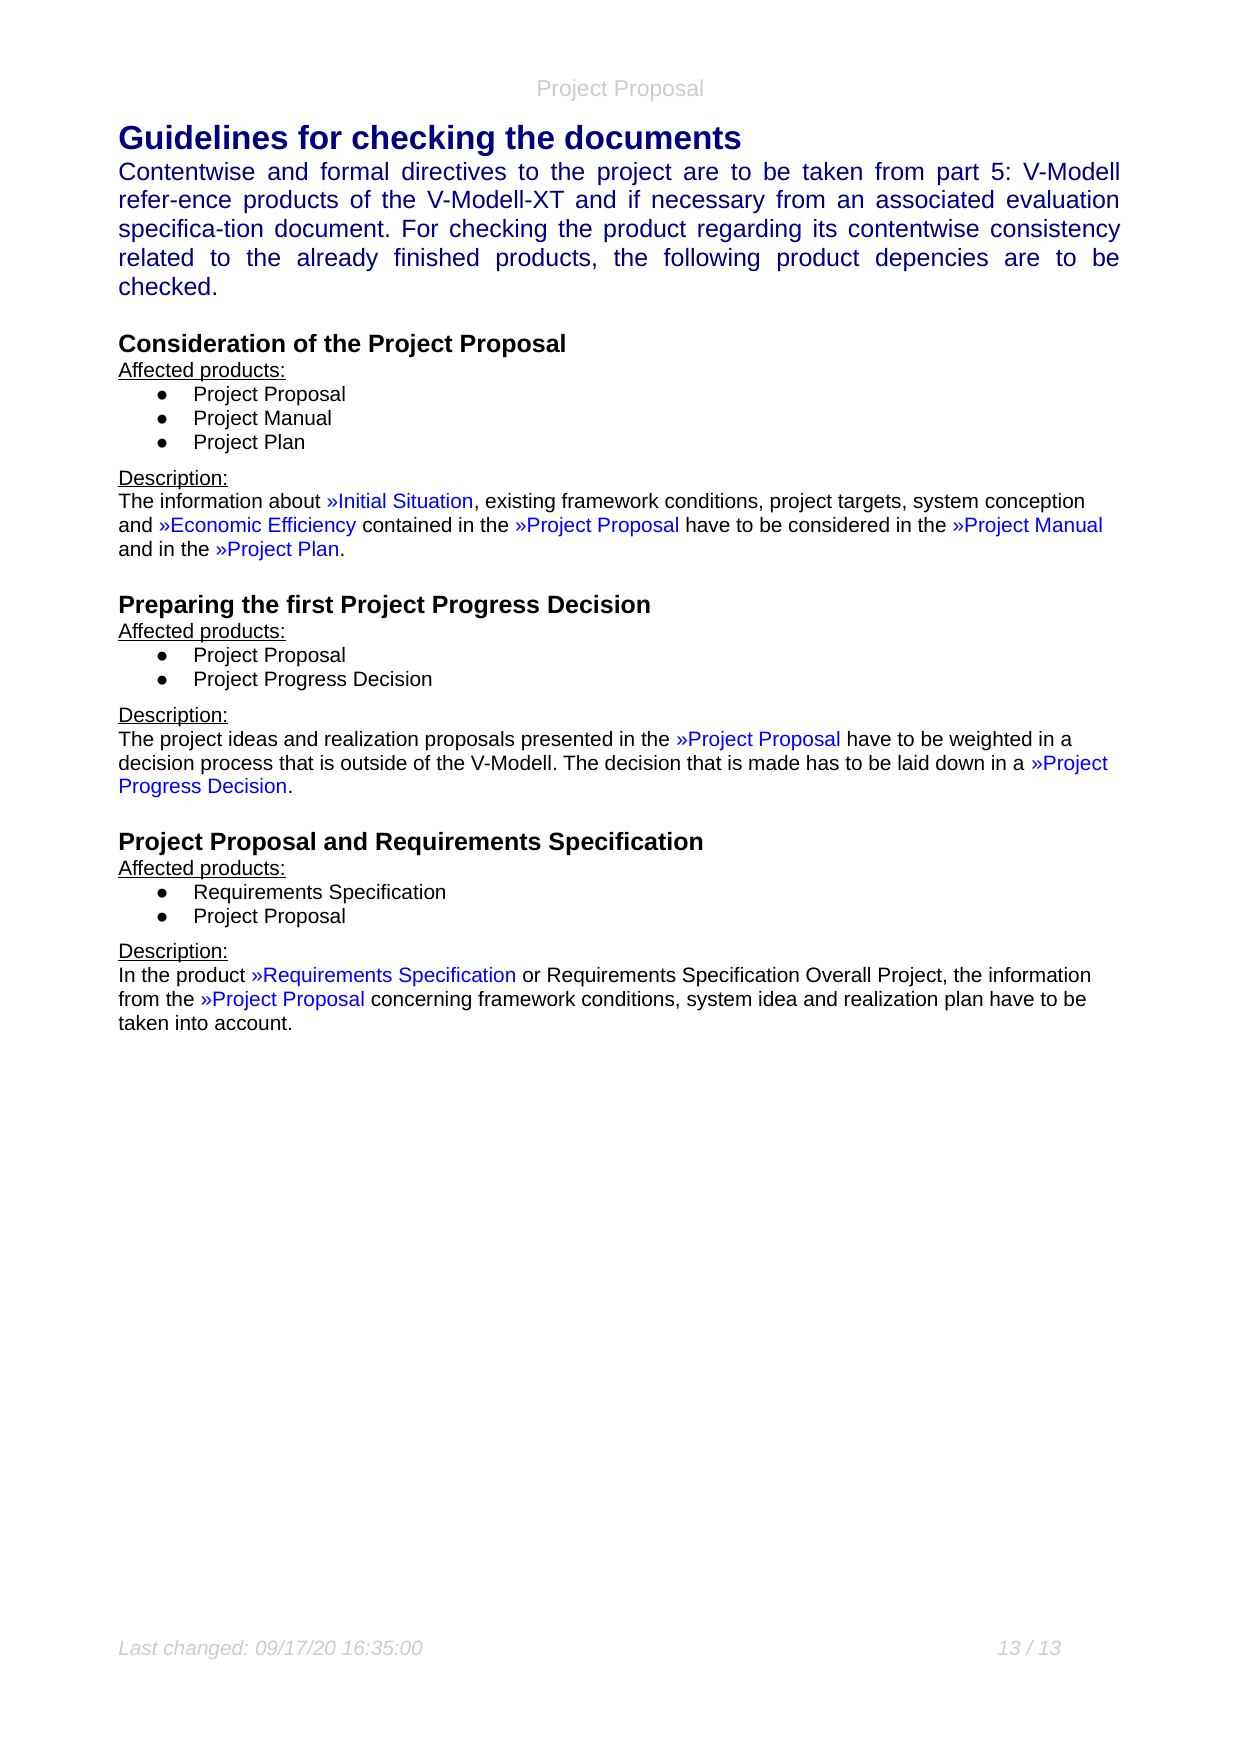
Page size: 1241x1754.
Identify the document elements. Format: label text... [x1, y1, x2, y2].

text The information about »Initial Situation, existing framework conditions, project targets, system conception and »Economic Efficiency contained in the »Project Proposal have to be considered in the »Project Manual and in the »Project Plan. [118, 489, 1122, 561]
text Contentwise and formal directives to the project are to be taken from part 5: V-Modell refer-ence products of the V-Modell-XT and if necessary from an associated evaluation specifica-tion document. For checking the product regarding its contentwise consistency related to the already finished products, the following product depencies are to be checked. [118, 157, 1122, 300]
text In the product »Requirements Specification or Requirements Specification Overall Project, the information from the »Project Proposal concerning framework conditions, system idea and realization plan have to be taken into account. [118, 963, 1122, 1035]
text Affected products: [118, 619, 1122, 643]
list Project Plan [156, 430, 1122, 454]
text Description: [118, 939, 1122, 963]
text Guidelines for checking the documents [118, 118, 1122, 157]
text Preparing the first Project Progress Decision [118, 590, 1122, 619]
text Project Proposal and Requirements Specification [118, 827, 1122, 856]
list Project Proposal [156, 382, 1122, 406]
list Project Proposal [156, 643, 1122, 667]
text Affected products: [118, 358, 1122, 382]
list Project Proposal [156, 904, 1122, 928]
list Project Manual [156, 406, 1122, 430]
text Description: [118, 465, 1122, 489]
text Affected products: [118, 856, 1122, 880]
text The project ideas and realization proposals presented in the »Project Proposal have to be weighted in a decision process that is outside of the V-Modell. The decision that is made has to be laid down in a »Project Progress Decision. [118, 726, 1122, 798]
text Description: [118, 702, 1122, 726]
list Project Progress Decision [156, 667, 1122, 691]
text Consideration of the Project Proposal [118, 329, 1122, 358]
list Requirements Specification [156, 880, 1122, 904]
